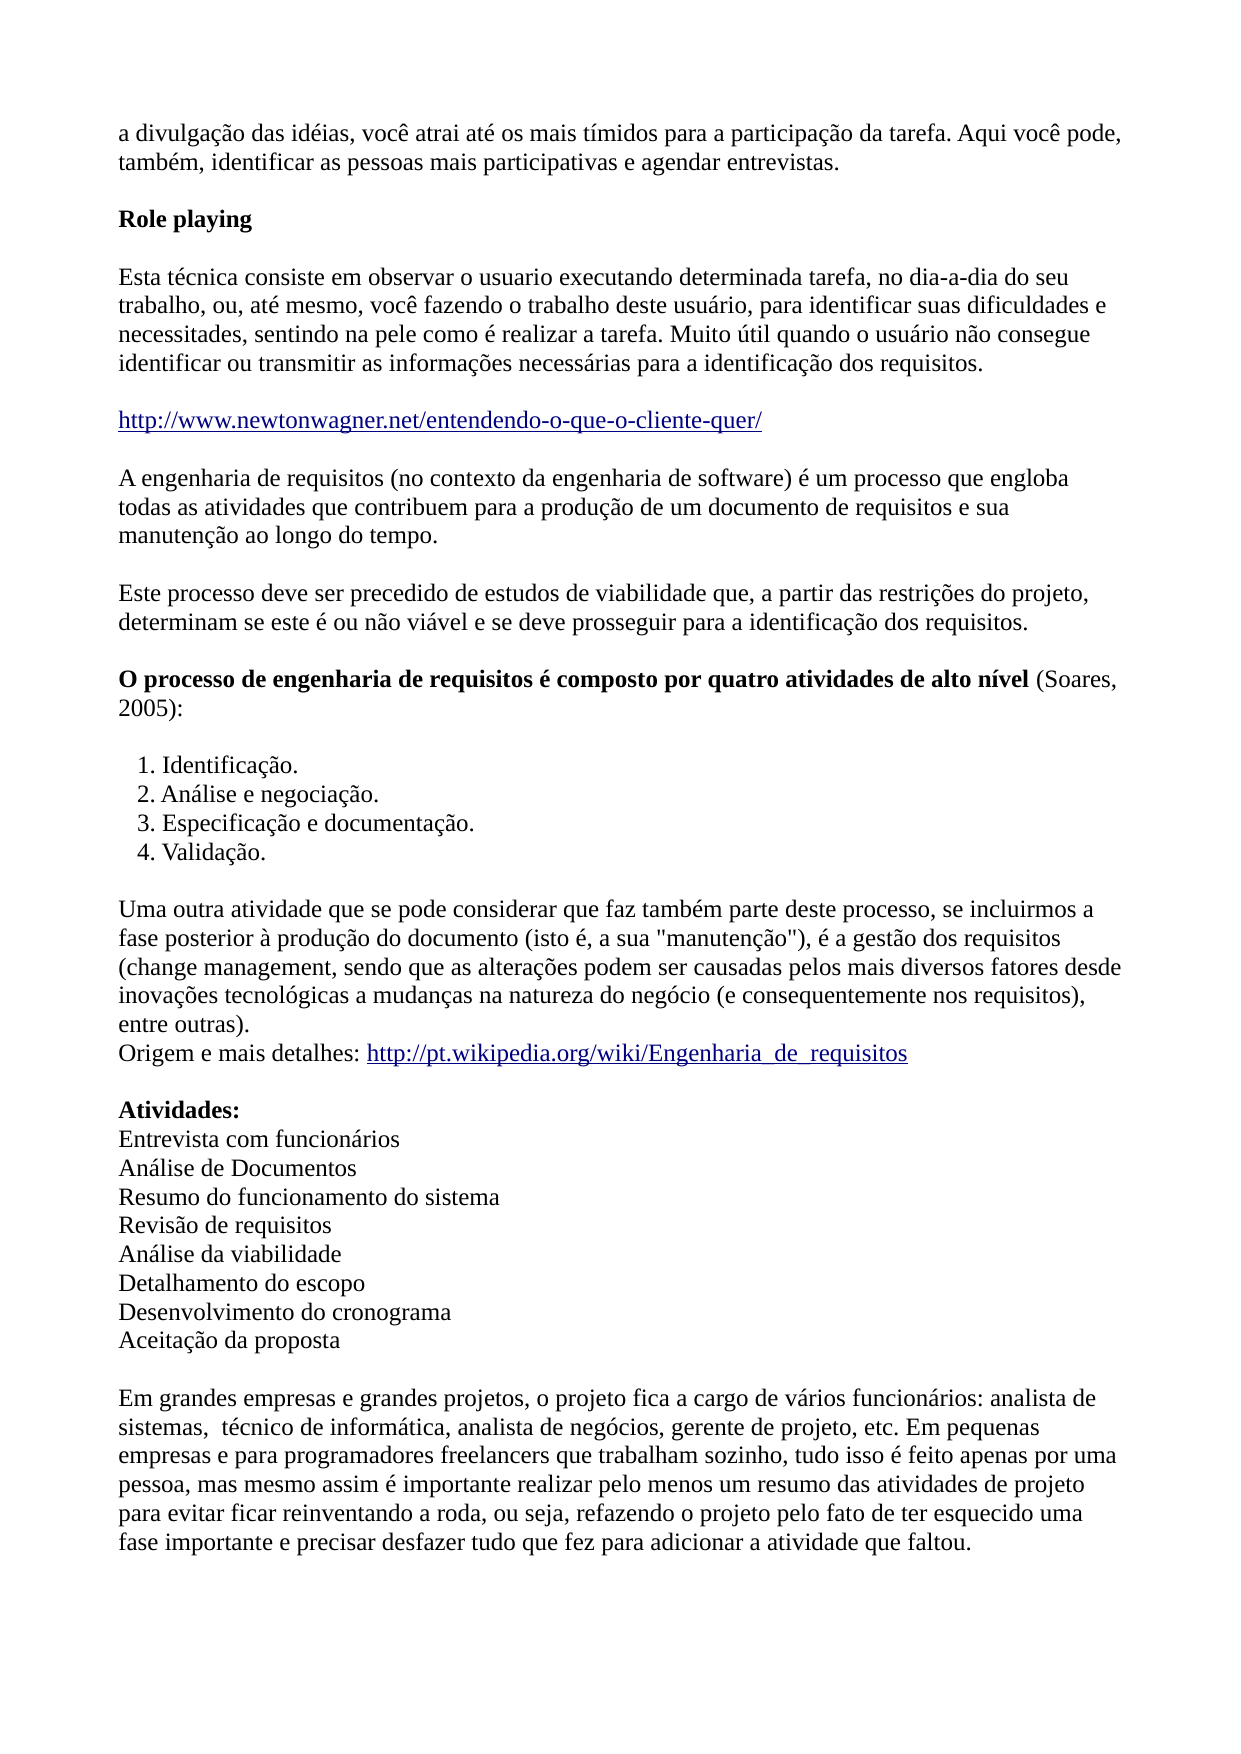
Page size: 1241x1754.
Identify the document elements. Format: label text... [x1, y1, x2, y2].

text 3. Especificação e documentação. [118, 808, 1122, 837]
text Este processo deve ser precedido de estudos de viabilidade que, a partir das restrições do projeto, determinam se este é ou não viável e se deve prosseguir para a identificação dos requisitos. [118, 578, 1122, 636]
text Role playing [118, 204, 1122, 233]
text Origem e mais detalhes: http://pt.wikipedia.org/wiki/Engenharia_de_requisitos [118, 1038, 1122, 1067]
text a divulgação das idéias, você atrai até os mais tímidos para a participação da tarefa. Aqui você pode, também, identificar as pessoas mais participativas e agendar entrevistas. [118, 118, 1122, 176]
text 2. Análise e negociação. [118, 779, 1122, 808]
text Entrevista com funcionários [118, 1124, 1122, 1153]
text Aceitação da proposta [118, 1326, 1122, 1354]
text Análise de Documentos [118, 1153, 1122, 1182]
text A engenharia de requisitos (no contexto da engenharia de software) é um processo que engloba todas as atividades que contribuem para a produção de um documento de requisitos e sua manutenção ao longo do tempo. [118, 463, 1122, 549]
text Análise da viabilidade [118, 1239, 1122, 1268]
text Em grandes empresas e grandes projetos, o projeto fica a cargo de vários funcionários: analista de sistemas, técnico de informática, analista de negócios, gerente de projeto, etc. Em pequenas empresas e para programadores freelancers que trabalham sozinho, tudo isso é feito apenas por uma pessoa, mas mesmo assim é importante realizar pelo menos um resumo das atividades de projeto para evitar ficar reinventando a roda, ou seja, refazendo o projeto pelo fato de ter esquecido uma fase importante e precisar desfazer tudo que fez para adicionar a atividade que faltou. [118, 1383, 1122, 1556]
text Revisão de requisitos [118, 1211, 1122, 1239]
text Detalhamento do escopo [118, 1268, 1122, 1297]
text 4. Validação. [118, 837, 1122, 866]
text Esta técnica consiste em observar o usuario executando determinada tarefa, no dia-a-dia do seu trabalho, ou, até mesmo, você fazendo o trabalho deste usuário, para identificar suas dificuldades e necessitades, sentindo na pele como é realizar a tarefa. Muito útil quando o usuário não consegue identificar ou transmitir as informações necessárias para a identificação dos requisitos. [118, 262, 1122, 377]
text Resumo do funcionamento do sistema [118, 1182, 1122, 1211]
text Desenvolvimento do cronograma [118, 1297, 1122, 1326]
text 1. Identificação. [118, 751, 1122, 779]
text Atividades: [118, 1096, 1122, 1124]
text O processo de engenharia de requisitos é composto por quatro atividades de alto nível (Soares, 2005): [118, 664, 1122, 722]
text http://www.newtonwagner.net/entendendo-o-que-o-cliente-quer/ [118, 406, 1122, 434]
text Uma outra atividade que se pode considerar que faz também parte deste processo, se incluirmos a fase posterior à produção do documento (isto é, a sua "manutenção"), é a gestão dos requisitos (change management, sendo que as alterações podem ser causadas pelos mais diversos fatores desde inovações tecnológicas a mudanças na natureza do negócio (e consequentemente nos requisitos), entre outras). [118, 894, 1122, 1038]
